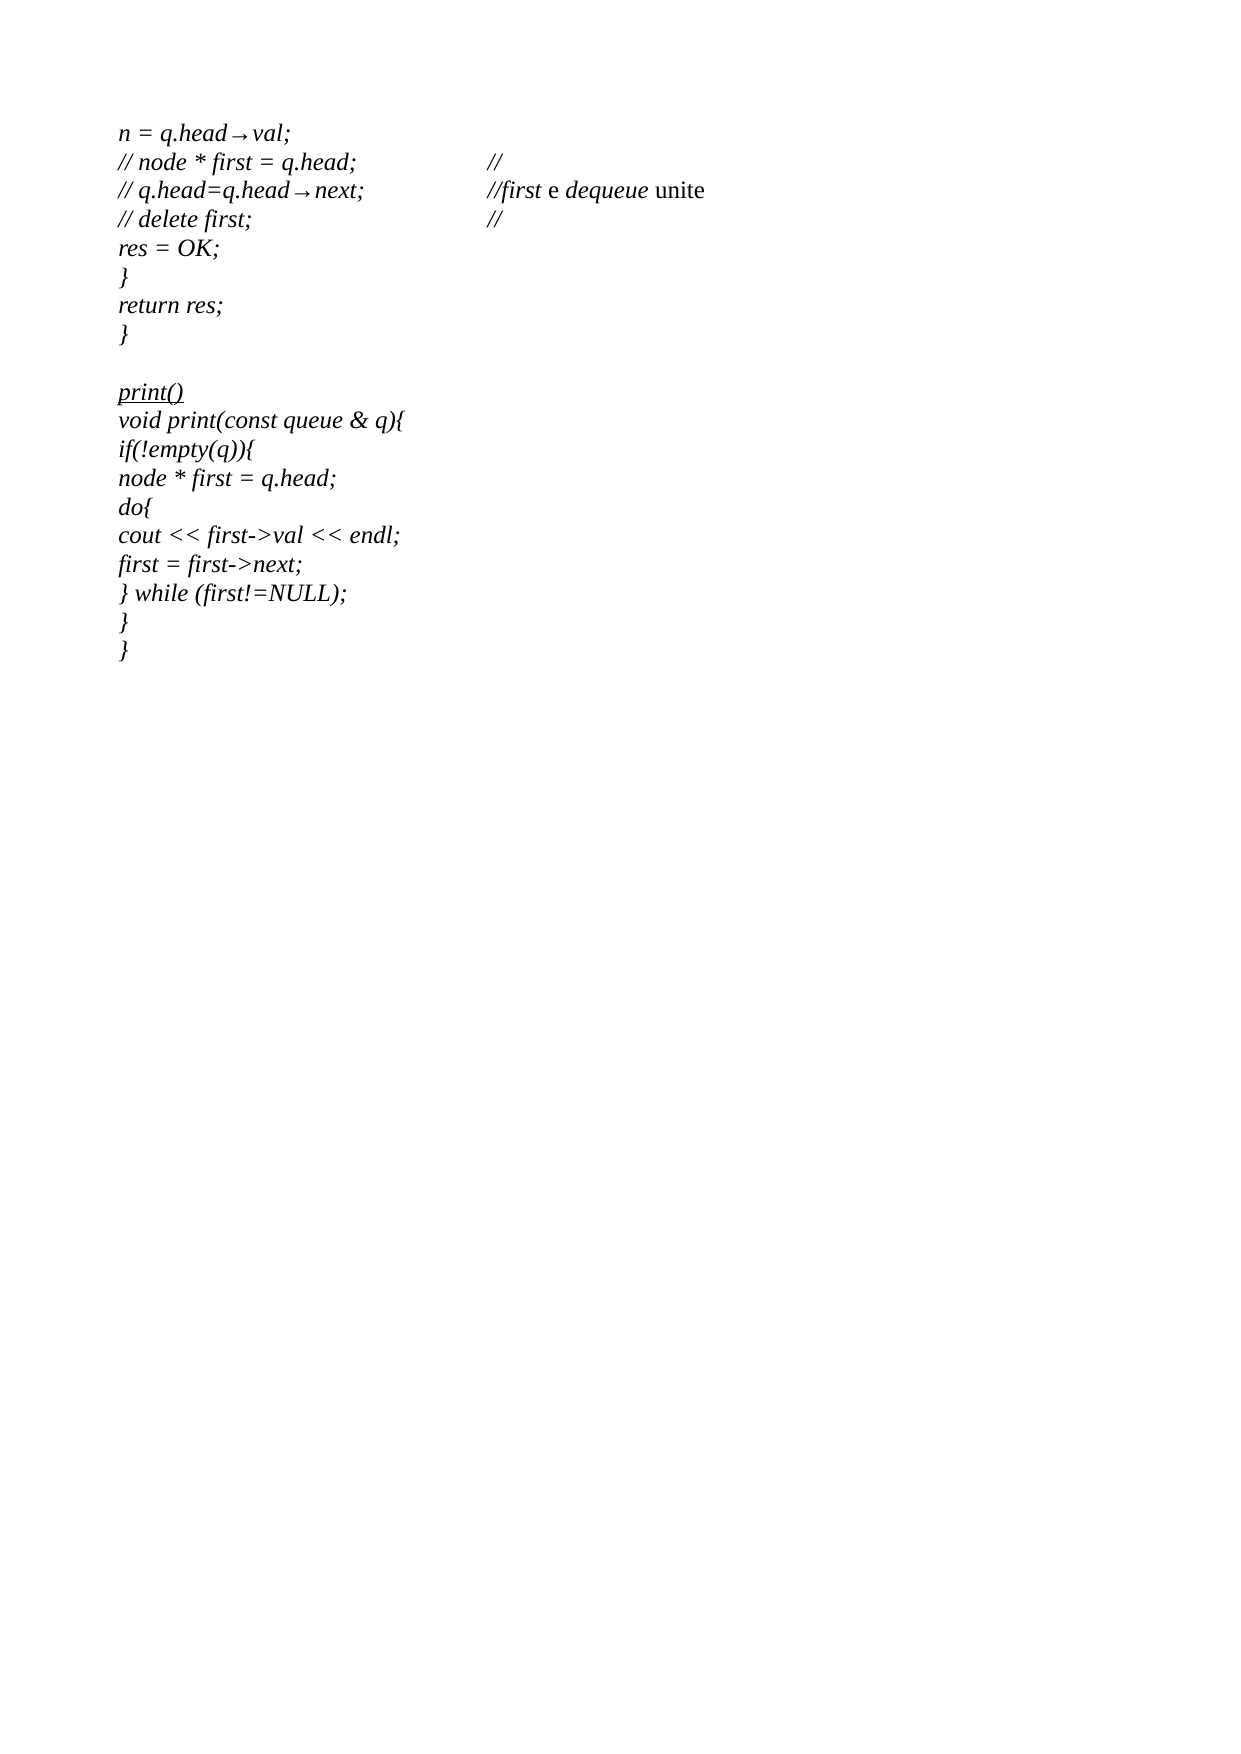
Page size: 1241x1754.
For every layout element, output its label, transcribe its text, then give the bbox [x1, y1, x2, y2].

text return res; [118, 291, 1122, 319]
text if(!empty(q)){ [118, 434, 1122, 463]
text node * first = q.head; [118, 463, 1122, 492]
text cout << first->val << endl; [118, 521, 1122, 549]
text print() [118, 377, 1122, 406]
text first = first->next; [118, 549, 1122, 578]
text // q.head=q.head→next; //first e dequeue unite [118, 176, 1122, 204]
text } [118, 319, 1122, 348]
text } [118, 636, 1122, 664]
text // node * first = q.head; // [118, 147, 1122, 176]
text } while (first!=NULL); [118, 578, 1122, 607]
text } [118, 607, 1122, 636]
text res = OK; [118, 233, 1122, 262]
text n = q.head→val; [118, 118, 1122, 147]
text // delete first; // [118, 204, 1122, 233]
text do{ [118, 492, 1122, 521]
text void print(const queue & q){ [118, 406, 1122, 434]
text } [118, 262, 1122, 291]
